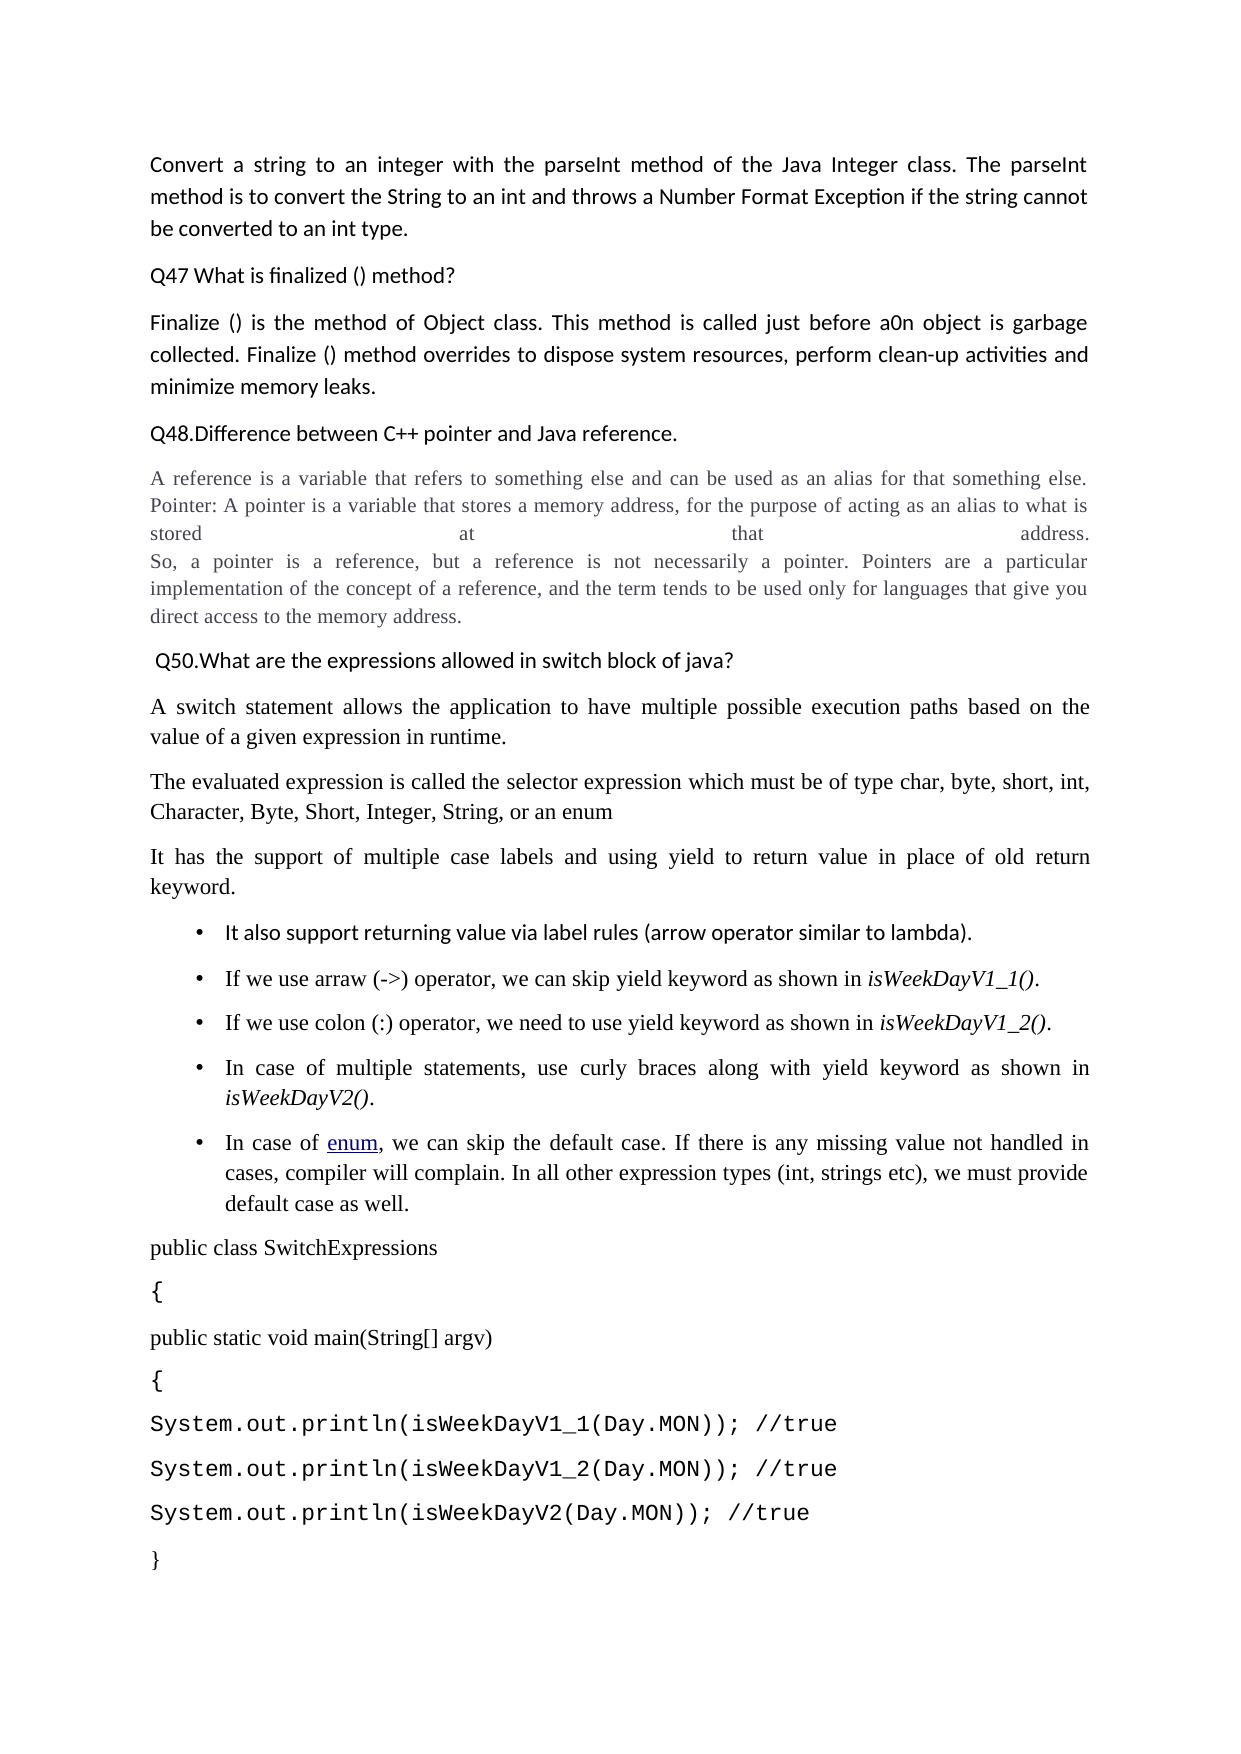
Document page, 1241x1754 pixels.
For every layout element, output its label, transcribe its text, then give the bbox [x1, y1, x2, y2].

text public static void main(String[] argv) [150, 1323, 1090, 1350]
text System.out.println(isWeekDayV1_2(Day.MON)); //true [150, 1457, 1090, 1483]
text Finalize () is the method of Object class. This method is called just before a0n object is garbage collected. Finalize () method overrides to dispose system resources, perform clean-up activities and minimize memory leaks. [150, 308, 1090, 400]
list It also support returning value via label rules (arrow operator similar to lambda). [196, 918, 1090, 946]
text Q47 What is finalized () method? [150, 261, 1090, 289]
text } [150, 1546, 1090, 1572]
text Q48.Difference between C++ pointer and Java reference. [150, 419, 1090, 447]
text It has the support of multiple case labels and using yield to return value in place of old return keyword. [150, 843, 1090, 899]
list If we use arraw (->) operator, we can skip yield keyword as shown in isWeekDayV1_1(). [196, 964, 1090, 991]
text Convert a string to an integer with the parseInt method of the Java Integer class. The parseInt method is to convert the String to an int and throws a Number Format Exception if the string cannot be converted to an int type. [150, 150, 1090, 242]
list In case of enum, we can skip the default case. If there is any missing value not handled in cases, compiler will complain. In all other expression types (int, strings etc), we must provide default case as well. [196, 1129, 1090, 1216]
text A switch statement allows the application to have multiple possible execution paths based on the value of a given expression in runtime. [150, 693, 1090, 749]
text The evaluated expression is called the selector expression which must be of type char, byte, short, int, Character, Byte, Short, Integer, String, or an enum [150, 768, 1090, 824]
list If we use colon (:) operator, we need to use yield keyword as shown in isWeekDayV1_2(). [196, 1009, 1090, 1036]
text { [150, 1368, 1090, 1394]
text { [150, 1279, 1090, 1305]
text public class SwitchExpressions [150, 1234, 1090, 1261]
list In case of multiple statements, use curly braces along with yield keyword as shown in isWeekDayV2(). [196, 1054, 1090, 1111]
text System.out.println(isWeekDayV2(Day.MON)); //true [150, 1501, 1090, 1527]
text System.out.println(isWeekDayV1_1(Day.MON)); //true [150, 1413, 1090, 1439]
text A reference is a variable that refers to something else and can be used as an alias for that something else. Pointer: A pointer is a variable that stores a memory address, for the purpose of acting as an alias to what is stored at that address. So, a pointer is a reference, but a reference is not necessarily a pointer. Pointers are a particular implementation of the concept of a reference, and the term tends to be used only for languages that give you direct access to the memory address. [150, 466, 1090, 628]
text Q50.What are the expressions allowed in switch block of java? [150, 646, 1090, 674]
